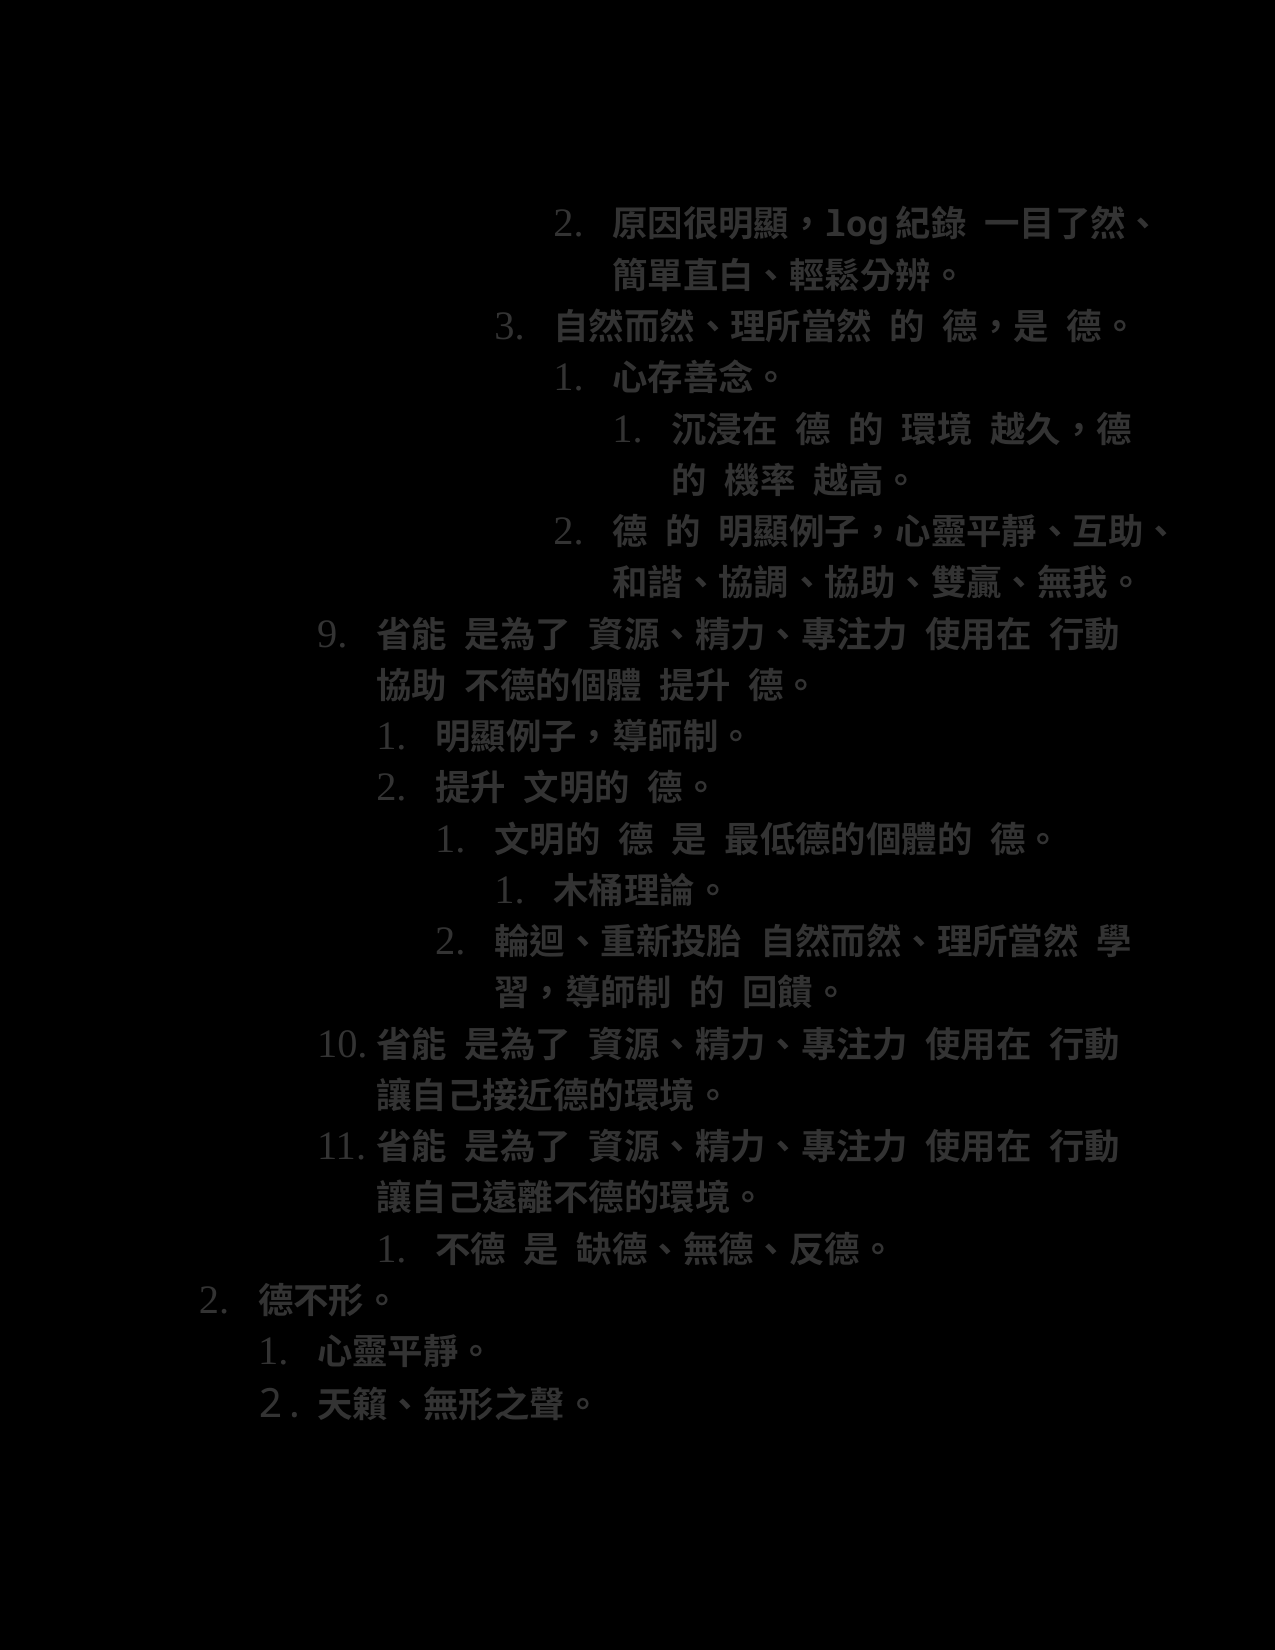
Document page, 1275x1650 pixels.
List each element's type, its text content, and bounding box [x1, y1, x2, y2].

list 德不形。 [199, 1272, 1157, 1323]
list 省能 是為了 資源、精力、專注力 使用在 行動 協助 不德的個體 提升 德。 [317, 606, 1157, 708]
list 木桶理論。 [494, 862, 1157, 913]
list 省能 是為了 資源、精力、專注力 使用在 行動 讓自己接近德的環境。 [317, 1016, 1157, 1118]
list 文明的 德 是 最低德的個體的 德。 [435, 811, 1157, 862]
list 心靈平靜。 [258, 1323, 1157, 1375]
list 心存善念。 [553, 350, 1157, 401]
list 德 的 明顯例子，心靈平靜、互助、和諧、協調、協助、雙贏、無我。 [553, 503, 1157, 606]
list 天籟、無形之聲。 [258, 1375, 1157, 1430]
list 不德 是 缺德、無德、反德。 [376, 1221, 1157, 1272]
list 輪迴、重新投胎 自然而然、理所當然 學習，導師制 的 回饋。 [435, 913, 1157, 1016]
list 省能 是為了 資源、精力、專注力 使用在 行動 讓自己遠離不德的環境。 [317, 1118, 1157, 1221]
list 原因很明顯，log紀錄 一目了然、簡單直白、輕鬆分辨。 [553, 196, 1157, 298]
list 自然而然、理所當然 的 德，是 德。 [494, 298, 1157, 350]
list 沉浸在 德 的 環境 越久，德 的 機率 越高。 [612, 401, 1157, 503]
list 提升 文明的 德。 [376, 760, 1157, 811]
list 明顯例子，導師制。 [376, 708, 1157, 760]
